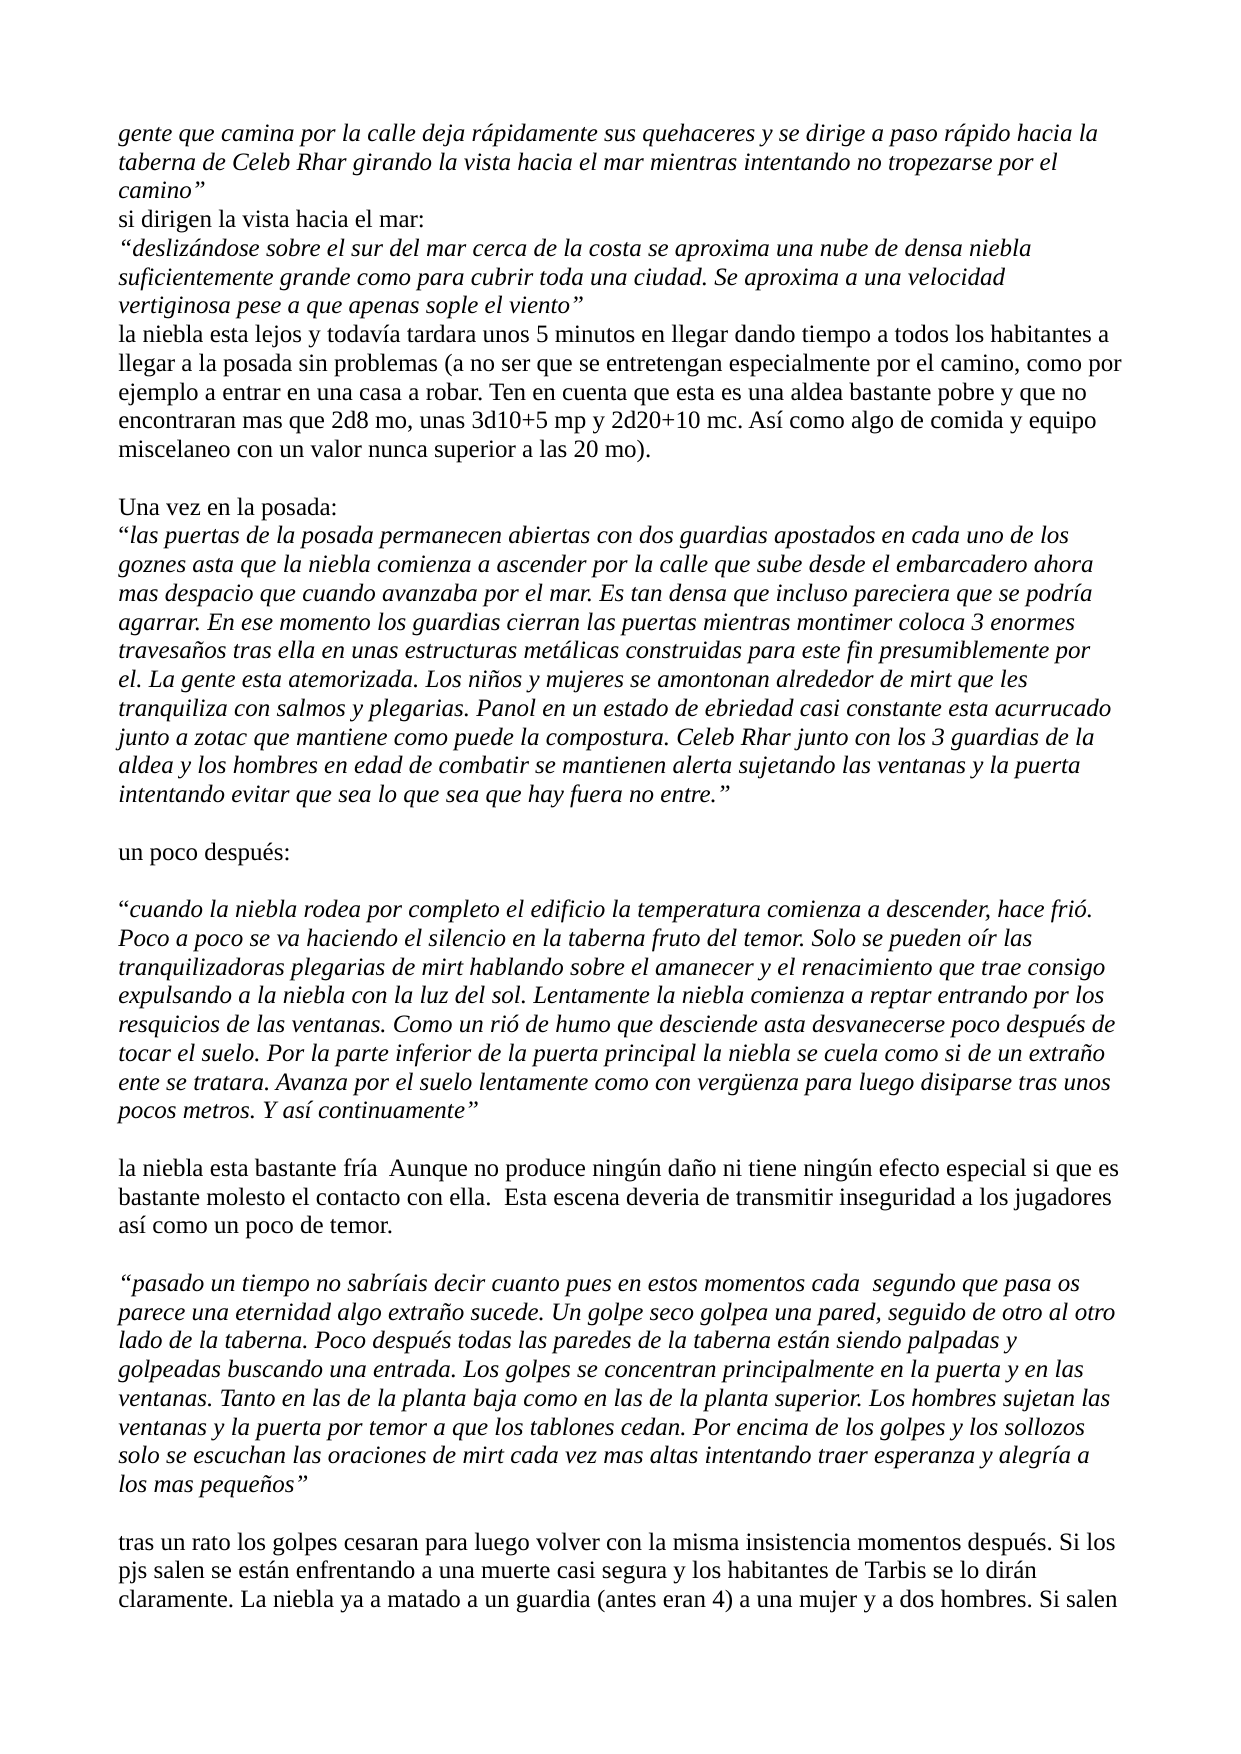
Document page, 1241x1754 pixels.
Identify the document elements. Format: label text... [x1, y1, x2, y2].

text tras un rato los golpes cesaran para luego volver con la misma insistencia momentos después. Si los pjs salen se están enfrentando a una muerte casi segura y los habitantes de Tarbis se lo dirán claramente. La niebla ya a matado a un guardia (antes eran 4) a una mujer y a dos hombres. Si salen [118, 1527, 1122, 1613]
text “las puertas de la posada permanecen abiertas con dos guardias apostados en cada uno de los goznes asta que la niebla comienza a ascender por la calle que sube desde el embarcadero ahora mas despacio que cuando avanzaba por el mar. Es tan densa que incluso pareciera que se podría agarrar. En ese momento los guardias cierran las puertas mientras montimer coloca 3 enormes travesaños tras ella en unas estructuras metálicas construidas para este fin presumiblemente por el. La gente esta atemorizada. Los niños y mujeres se amontonan alrededor de mirt que les tranquiliza con salmos y plegarias. Panol en un estado de ebriedad casi constante esta acurrucado junto a zotac que mantiene como puede la compostura. Celeb Rhar junto con los 3 guardias de la aldea y los hombres en edad de combatir se mantienen alerta sujetando las ventanas y la puerta intentando evitar que sea lo que sea que hay fuera no entre.” [118, 521, 1122, 808]
text “cuando la niebla rodea por completo el edificio la temperatura comienza a descender, hace frió. Poco a poco se va haciendo el silencio en la taberna fruto del temor. Solo se pueden oír las tranquilizadoras plegarias de mirt hablando sobre el amanecer y el renacimiento que trae consigo expulsando a la niebla con la luz del sol. Lentamente la niebla comienza a reptar entrando por los resquicios de las ventanas. Como un rió de humo que desciende asta desvanecerse poco después de tocar el suelo. Por la parte inferior de la puerta principal la niebla se cuela como si de un extraño ente se tratara. Avanza por el suelo lentamente como con vergüenza para luego disiparse tras unos pocos metros. Y así continuamente” [118, 894, 1122, 1124]
text “pasado un tiempo no sabríais decir cuanto pues en estos momentos cada segundo que pasa os parece una eternidad algo extraño sucede. Un golpe seco golpea una pared, seguido de otro al otro lado de la taberna. Poco después todas las paredes de la taberna están siendo palpadas y golpeadas buscando una entrada. Los golpes se concentran principalmente en la puerta y en las ventanas. Tanto en las de la planta baja como en las de la planta superior. Los hombres sujetan las ventanas y la puerta por temor a que los tablones cedan. Por encima de los golpes y los sollozos solo se escuchan las oraciones de mirt cada vez mas altas intentando traer esperanza y alegría a los mas pequeños” [118, 1268, 1122, 1498]
text si dirigen la vista hacia el mar: “deslizándose sobre el sur del mar cerca de la costa se aproxima una nube de densa niebla suficientemente grande como para cubrir toda una ciudad. Se aproxima a una velocidad vertiginosa pese a que apenas sople el viento” [118, 204, 1122, 319]
text un poco después: [118, 837, 1122, 866]
text gente que camina por la calle deja rápidamente sus quehaceres y se dirige a paso rápido hacia la taberna de Celeb Rhar girando la vista hacia el mar mientras intentando no tropezarse por el camino” [118, 118, 1122, 204]
text la niebla esta bastante fría Aunque no produce ningún daño ni tiene ningún efecto especial si que es bastante molesto el contacto con ella. Esta escena deveria de transmitir inseguridad a los jugadores así como un poco de temor. [118, 1153, 1122, 1239]
text Una vez en la posada: [118, 492, 1122, 521]
text la niebla esta lejos y todavía tardara unos 5 minutos en llegar dando tiempo a todos los habitantes a llegar a la posada sin problemas (a no ser que se entretengan especialmente por el camino, como por ejemplo a entrar en una casa a robar. Ten en cuenta que esta es una aldea bastante pobre y que no encontraran mas que 2d8 mo, unas 3d10+5 mp y 2d20+10 mc. Así como algo de comida y equipo miscelaneo con un valor nunca superior a las 20 mo). [118, 319, 1122, 463]
